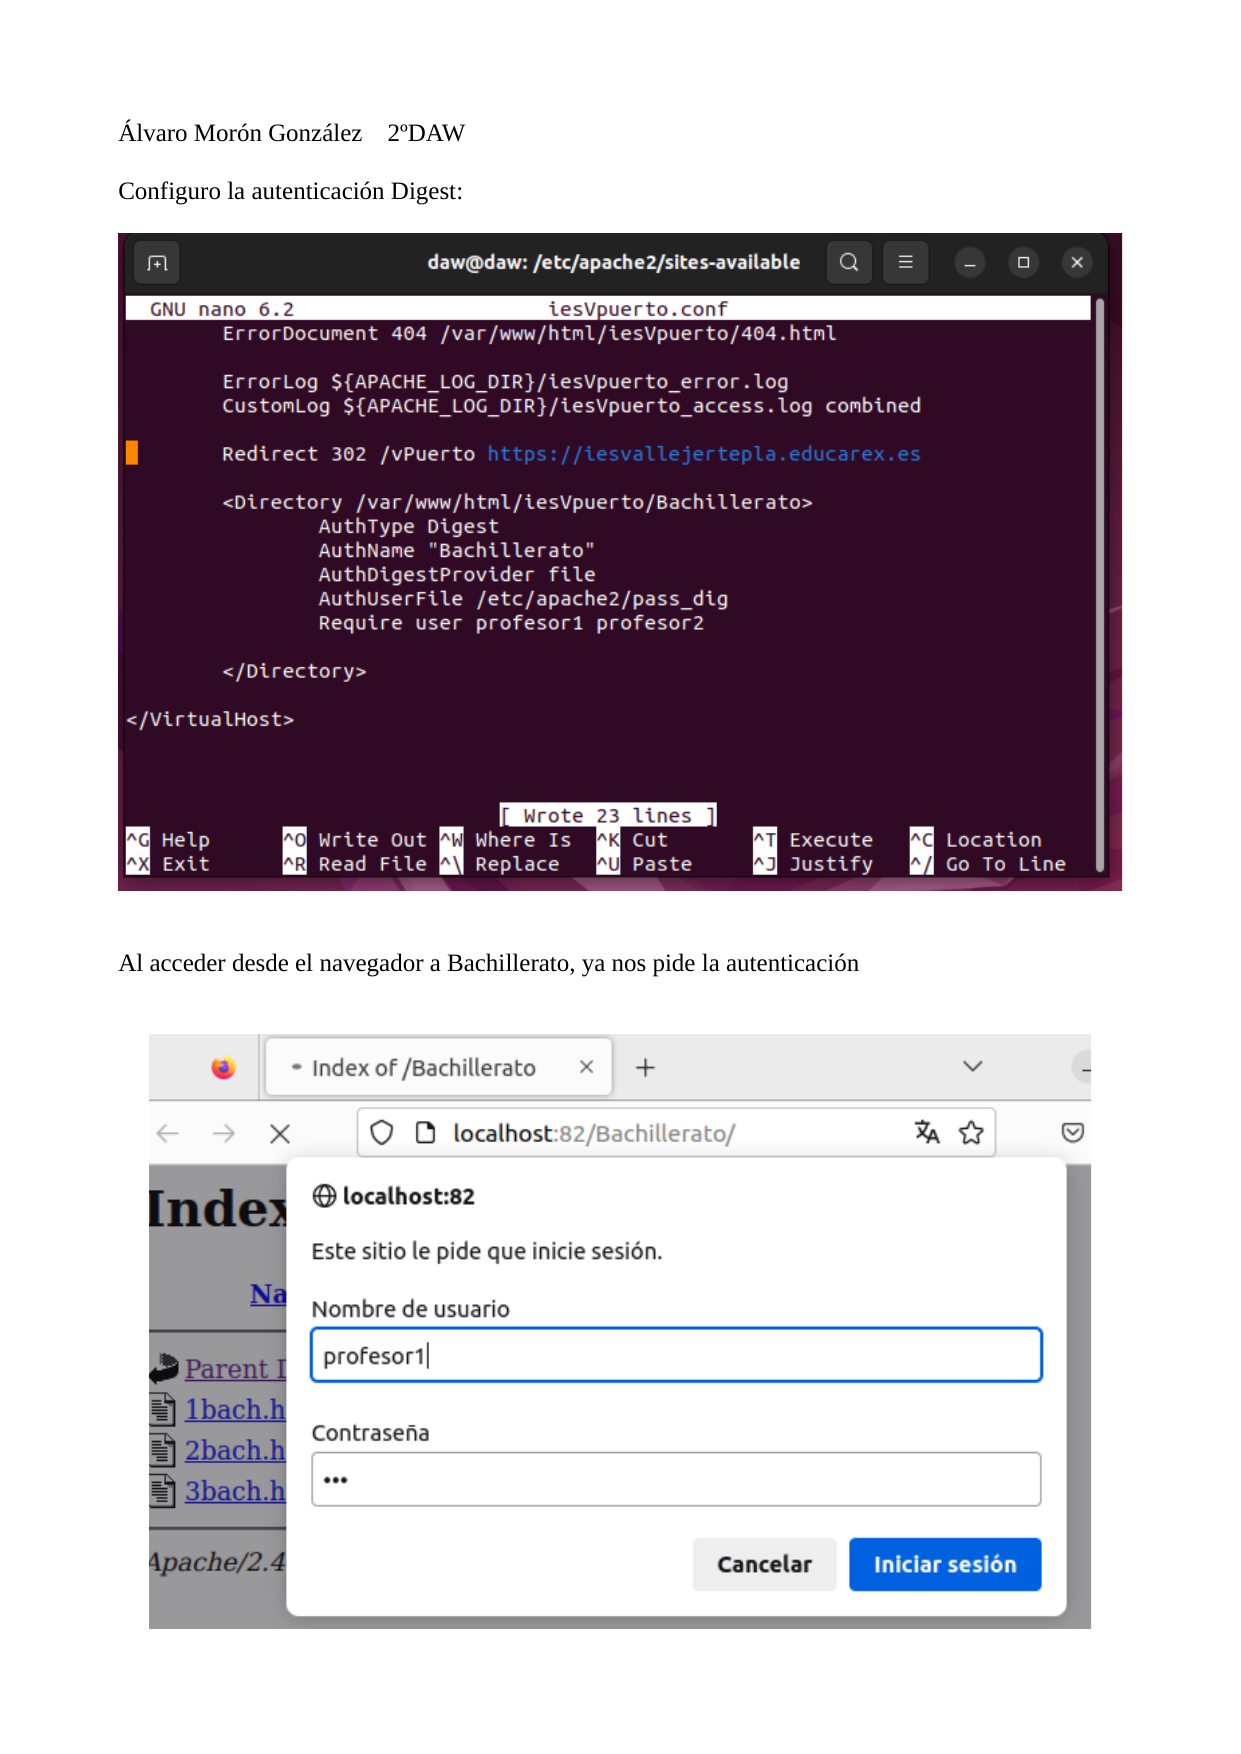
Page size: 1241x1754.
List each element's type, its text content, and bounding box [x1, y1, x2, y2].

picture [118, 233, 1123, 891]
text Configuro la autenticación Digest: [118, 176, 1122, 205]
text Al acceder desde el navegador a Bachillerato, ya nos pide la autenticación [118, 948, 1122, 977]
picture [149, 1034, 1092, 1629]
